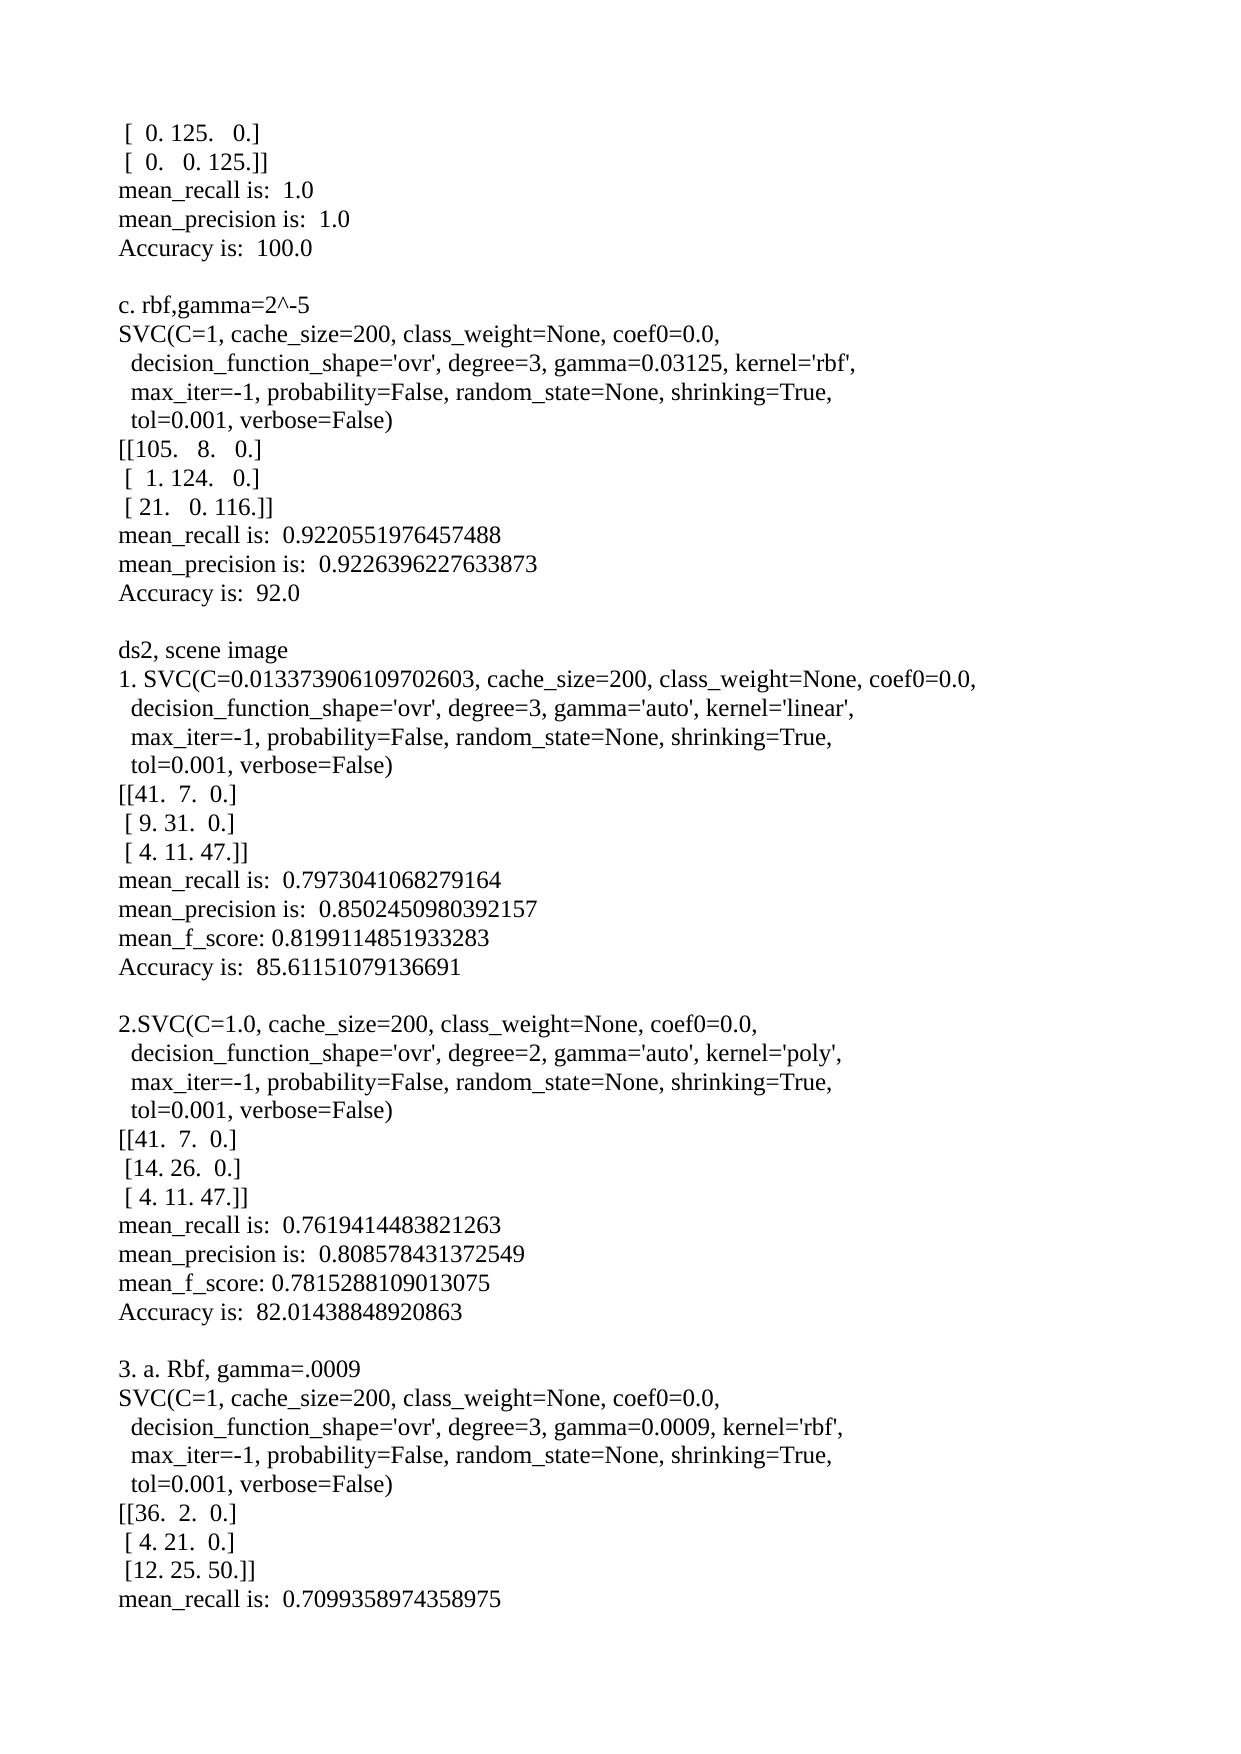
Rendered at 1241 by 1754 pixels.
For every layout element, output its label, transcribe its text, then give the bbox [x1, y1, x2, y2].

text mean_recall is: 1.0 [118, 176, 1122, 204]
text [[36. 2. 0.] [118, 1498, 1122, 1527]
text [ 4. 11. 47.]] [118, 1182, 1122, 1211]
text mean_precision is: 0.8502450980392157 [118, 894, 1122, 923]
text mean_recall is: 0.7619414483821263 [118, 1211, 1122, 1239]
text tol=0.001, verbose=False) [118, 406, 1122, 434]
text [ 4. 11. 47.]] [118, 837, 1122, 866]
text max_iter=-1, probability=False, random_state=None, shrinking=True, [118, 1067, 1122, 1096]
text decision_function_shape='ovr', degree=2, gamma='auto', kernel='poly', [118, 1038, 1122, 1067]
text mean_precision is: 0.808578431372549 [118, 1239, 1122, 1268]
text [14. 26. 0.] [118, 1153, 1122, 1182]
text 3. a. Rbf, gamma=.0009 [118, 1354, 1122, 1383]
text Accuracy is: 92.0 [118, 578, 1122, 607]
text ds2, scene image [118, 636, 1122, 664]
text c. rbf,gamma=2^-5 [118, 291, 1122, 319]
text 1. SVC(C=0.013373906109702603, cache_size=200, class_weight=None, coef0=0.0, [118, 664, 1122, 693]
text mean_precision is: 0.9226396227633873 [118, 549, 1122, 578]
text max_iter=-1, probability=False, random_state=None, shrinking=True, [118, 377, 1122, 406]
text mean_recall is: 0.9220551976457488 [118, 521, 1122, 549]
text max_iter=-1, probability=False, random_state=None, shrinking=True, [118, 722, 1122, 751]
text 2.SVC(C=1.0, cache_size=200, class_weight=None, coef0=0.0, [118, 1009, 1122, 1038]
text mean_recall is: 0.7099358974358975 [118, 1584, 1122, 1613]
text Accuracy is: 85.61151079136691 [118, 952, 1122, 981]
text mean_f_score: 0.8199114851933283 [118, 923, 1122, 952]
text SVC(C=1, cache_size=200, class_weight=None, coef0=0.0, [118, 1383, 1122, 1412]
text [[41. 7. 0.] [118, 1124, 1122, 1153]
text decision_function_shape='ovr', degree=3, gamma='auto', kernel='linear', [118, 693, 1122, 722]
text [ 0. 0. 125.]] [118, 147, 1122, 176]
text [ 9. 31. 0.] [118, 808, 1122, 837]
text [[41. 7. 0.] [118, 779, 1122, 808]
text decision_function_shape='ovr', degree=3, gamma=0.03125, kernel='rbf', [118, 348, 1122, 377]
text decision_function_shape='ovr', degree=3, gamma=0.0009, kernel='rbf', [118, 1412, 1122, 1441]
text mean_precision is: 1.0 [118, 204, 1122, 233]
text tol=0.001, verbose=False) [118, 1469, 1122, 1498]
text tol=0.001, verbose=False) [118, 1096, 1122, 1124]
text max_iter=-1, probability=False, random_state=None, shrinking=True, [118, 1441, 1122, 1469]
text mean_recall is: 0.7973041068279164 [118, 866, 1122, 894]
text [ 4. 21. 0.] [118, 1527, 1122, 1556]
text [[105. 8. 0.] [118, 434, 1122, 463]
text [12. 25. 50.]] [118, 1556, 1122, 1584]
text Accuracy is: 100.0 [118, 233, 1122, 262]
text Accuracy is: 82.01438848920863 [118, 1297, 1122, 1326]
text [ 21. 0. 116.]] [118, 492, 1122, 521]
text [ 0. 125. 0.] [118, 118, 1122, 147]
text [ 1. 124. 0.] [118, 463, 1122, 492]
text tol=0.001, verbose=False) [118, 751, 1122, 779]
text SVC(C=1, cache_size=200, class_weight=None, coef0=0.0, [118, 319, 1122, 348]
text mean_f_score: 0.7815288109013075 [118, 1268, 1122, 1297]
